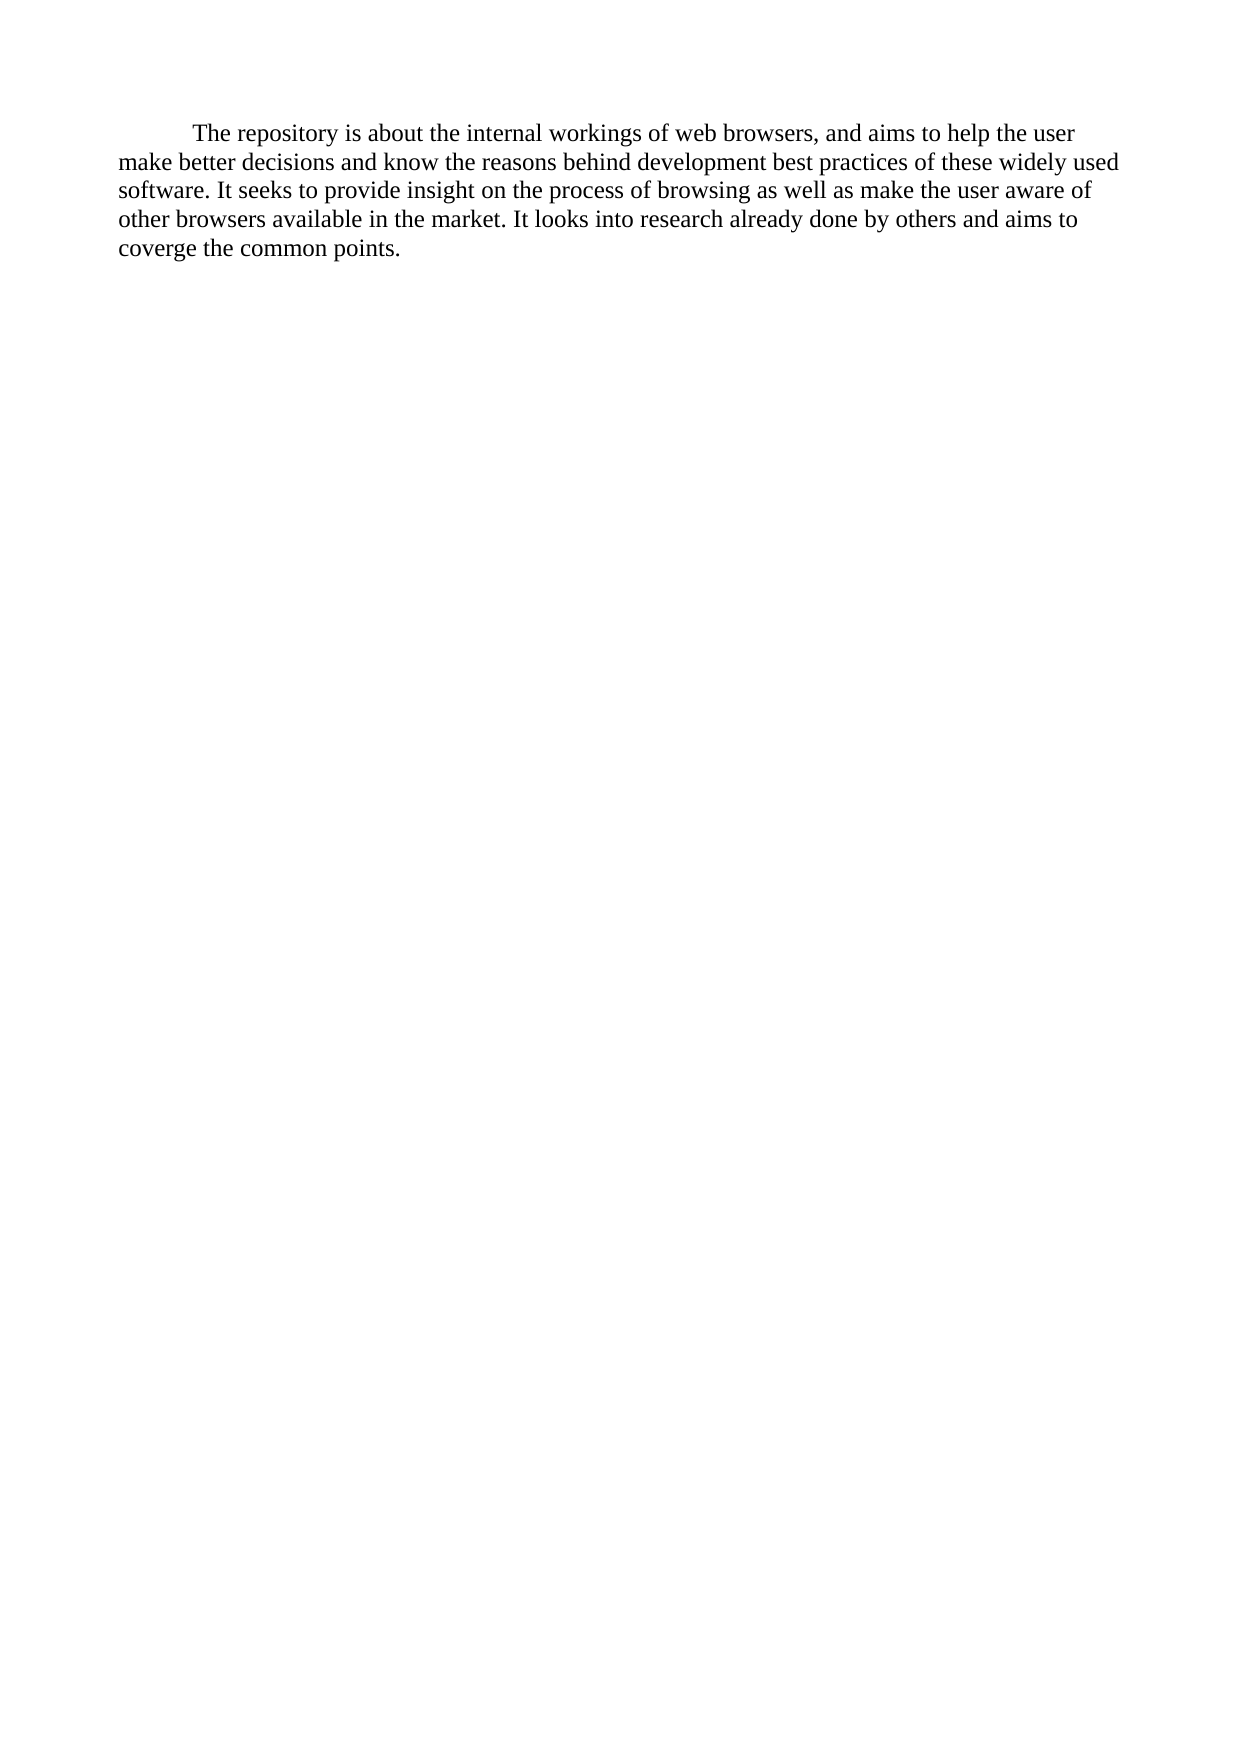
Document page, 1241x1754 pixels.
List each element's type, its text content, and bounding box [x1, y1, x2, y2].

text The repository is about the internal workings of web browsers, and aims to help the user make better decisions and know the reasons behind development best practices of these widely used software. It seeks to provide insight on the process of browsing as well as make the user aware of other browsers available in the market. It looks into research already done by others and aims to coverge the common points. [118, 118, 1122, 262]
